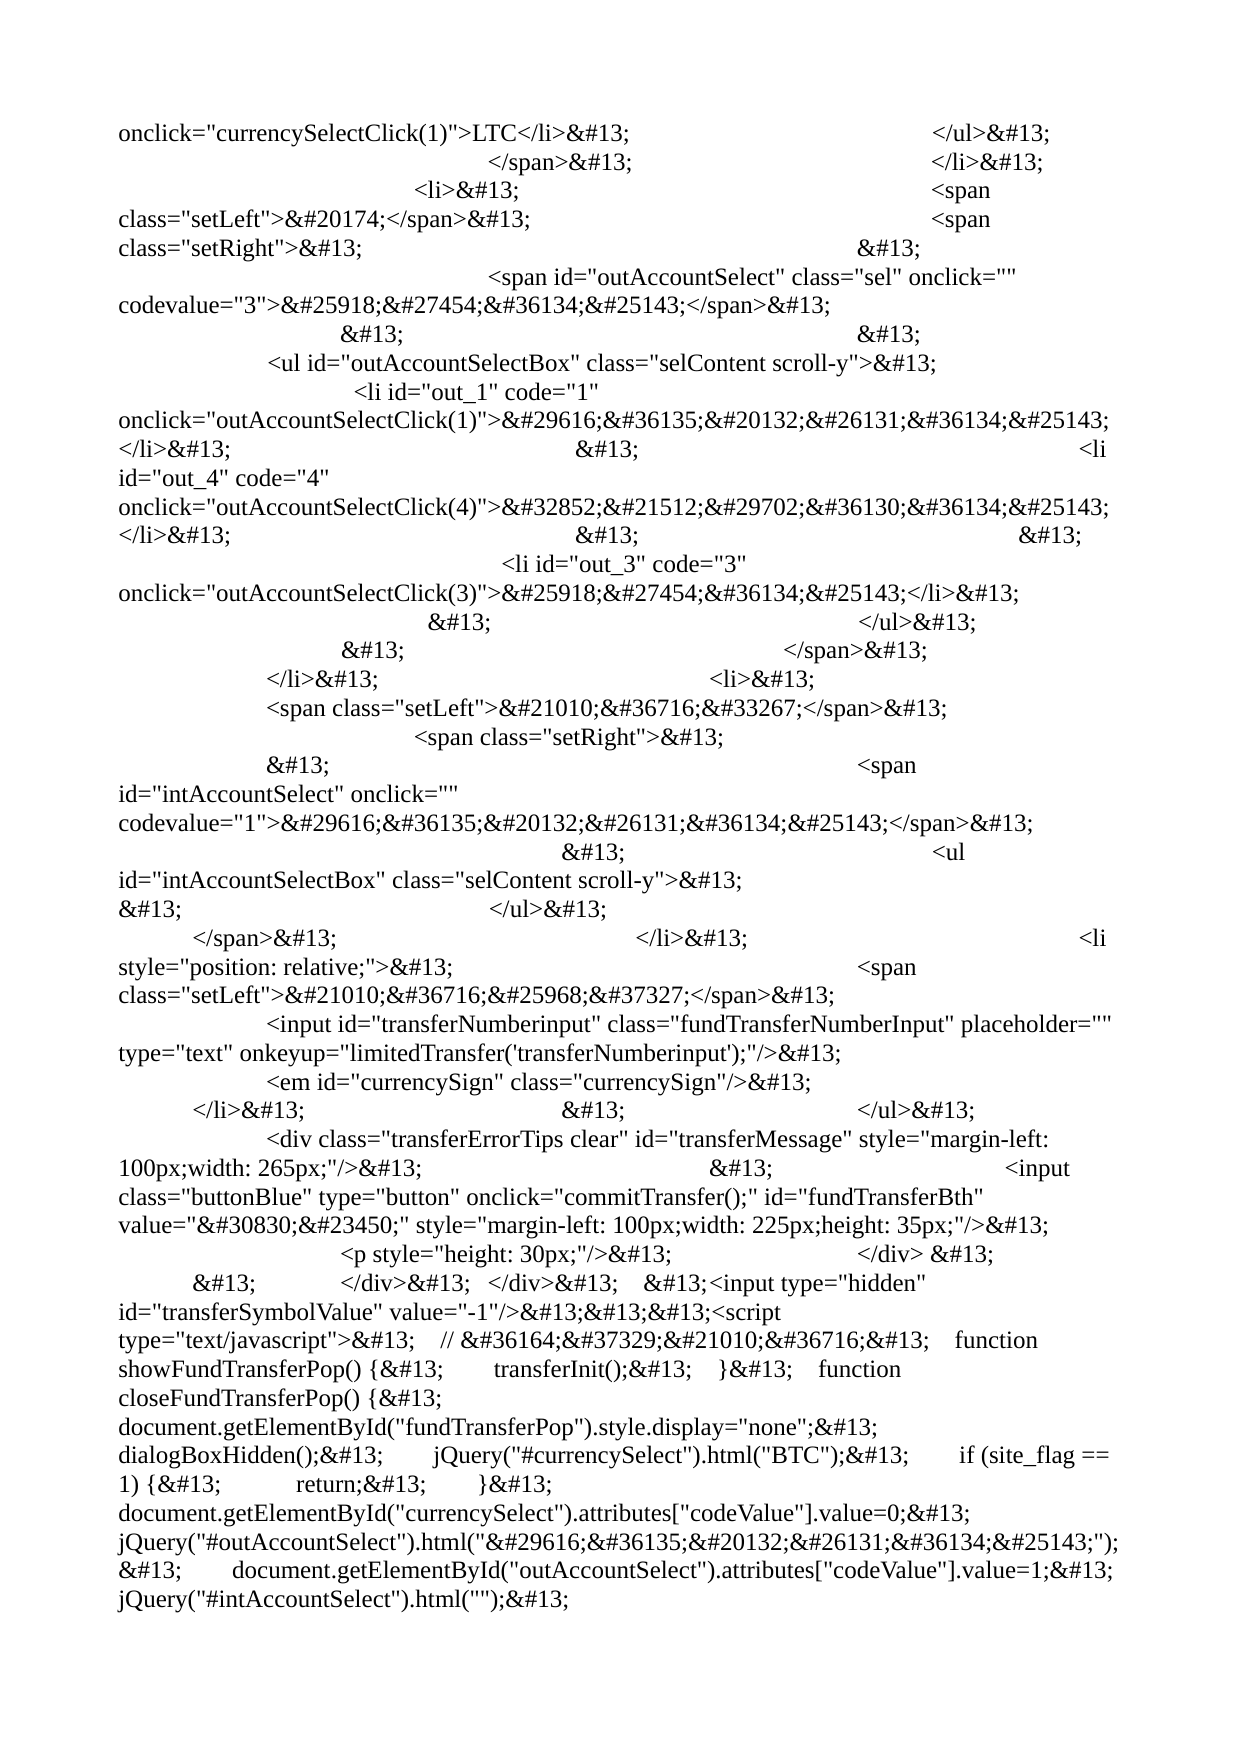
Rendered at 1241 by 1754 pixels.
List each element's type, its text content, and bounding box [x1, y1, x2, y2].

text onclick="currencySelectClick(1)">LTC</li>&#13; </ul>&#13; </span>&#13; </li>&#13; <li>&#13; <span class="setLeft">&#20174;</span>&#13; <span class="setRight">&#13; &#13; <span id="outAccountSelect" class="sel" onclick="" codevalue="3">&#25918;&#27454;&#36134;&#25143;</span>&#13; &#13; &#13; <ul id="outAccountSelectBox" class="selContent scroll-y">&#13; <li id="out_1" code="1" onclick="outAccountSelectClick(1)">&#29616;&#36135;&#20132;&#26131;&#36134;&#25143;</li>&#13; &#13; <li id="out_4" code="4" onclick="outAccountSelectClick(4)">&#32852;&#21512;&#29702;&#36130;&#36134;&#25143;</li>&#13; &#13; &#13; <li id="out_3" code="3" onclick="outAccountSelectClick(3)">&#25918;&#27454;&#36134;&#25143;</li>&#13; &#13; </ul>&#13; &#13; </span>&#13; </li>&#13; <li>&#13; <span class="setLeft">&#21010;&#36716;&#33267;</span>&#13; <span class="setRight">&#13; &#13; <span id="intAccountSelect" onclick="" codevalue="1">&#29616;&#36135;&#20132;&#26131;&#36134;&#25143;</span>&#13; &#13; <ul id="intAccountSelectBox" class="selContent scroll-y">&#13; &#13; </ul>&#13; </span>&#13; </li>&#13; <li style="position: relative;">&#13; <span class="setLeft">&#21010;&#36716;&#25968;&#37327;</span>&#13; <input id="transferNumberinput" class="fundTransferNumberInput" placeholder="" type="text" onkeyup="limitedTransfer('transferNumberinput');"/>&#13; <em id="currencySign" class="currencySign"/>&#13; </li>&#13; &#13; </ul>&#13; <div class="transferErrorTips clear" id="transferMessage" style="margin-left: 100px;width: 265px;"/>&#13; &#13; <input class="buttonBlue" type="button" onclick="commitTransfer();" id="fundTransferBth" value="&#30830;&#23450;" style="margin-left: 100px;width: 225px;height: 35px;"/>&#13; <p style="height: 30px;"/>&#13; </div> &#13; &#13; </div>&#13; </div>&#13; &#13; <input type="hidden" id="transferSymbolValue" value="-1"/>&#13;&#13;&#13;<script type="text/javascript">&#13; // &#36164;&#37329;&#21010;&#36716;&#13; function showFundTransferPop() {&#13; transferInit();&#13; }&#13; function closeFundTransferPop() {&#13; document.getElementById("fundTransferPop").style.display="none";&#13; dialogBoxHidden();&#13; jQuery("#currencySelect").html("BTC");&#13; if (site_flag == 1) {&#13; return;&#13; }&#13; document.getElementById("currencySelect").attributes["codeValue"].value=0;&#13; jQuery("#outAccountSelect").html("&#29616;&#36135;&#20132;&#26131;&#36134;&#25143;");&#13; document.getElementById("outAccountSelect").attributes["codeValue"].value=1;&#13; jQuery("#intAccountSelect").html("");&#13; [118, 118, 1122, 1613]
